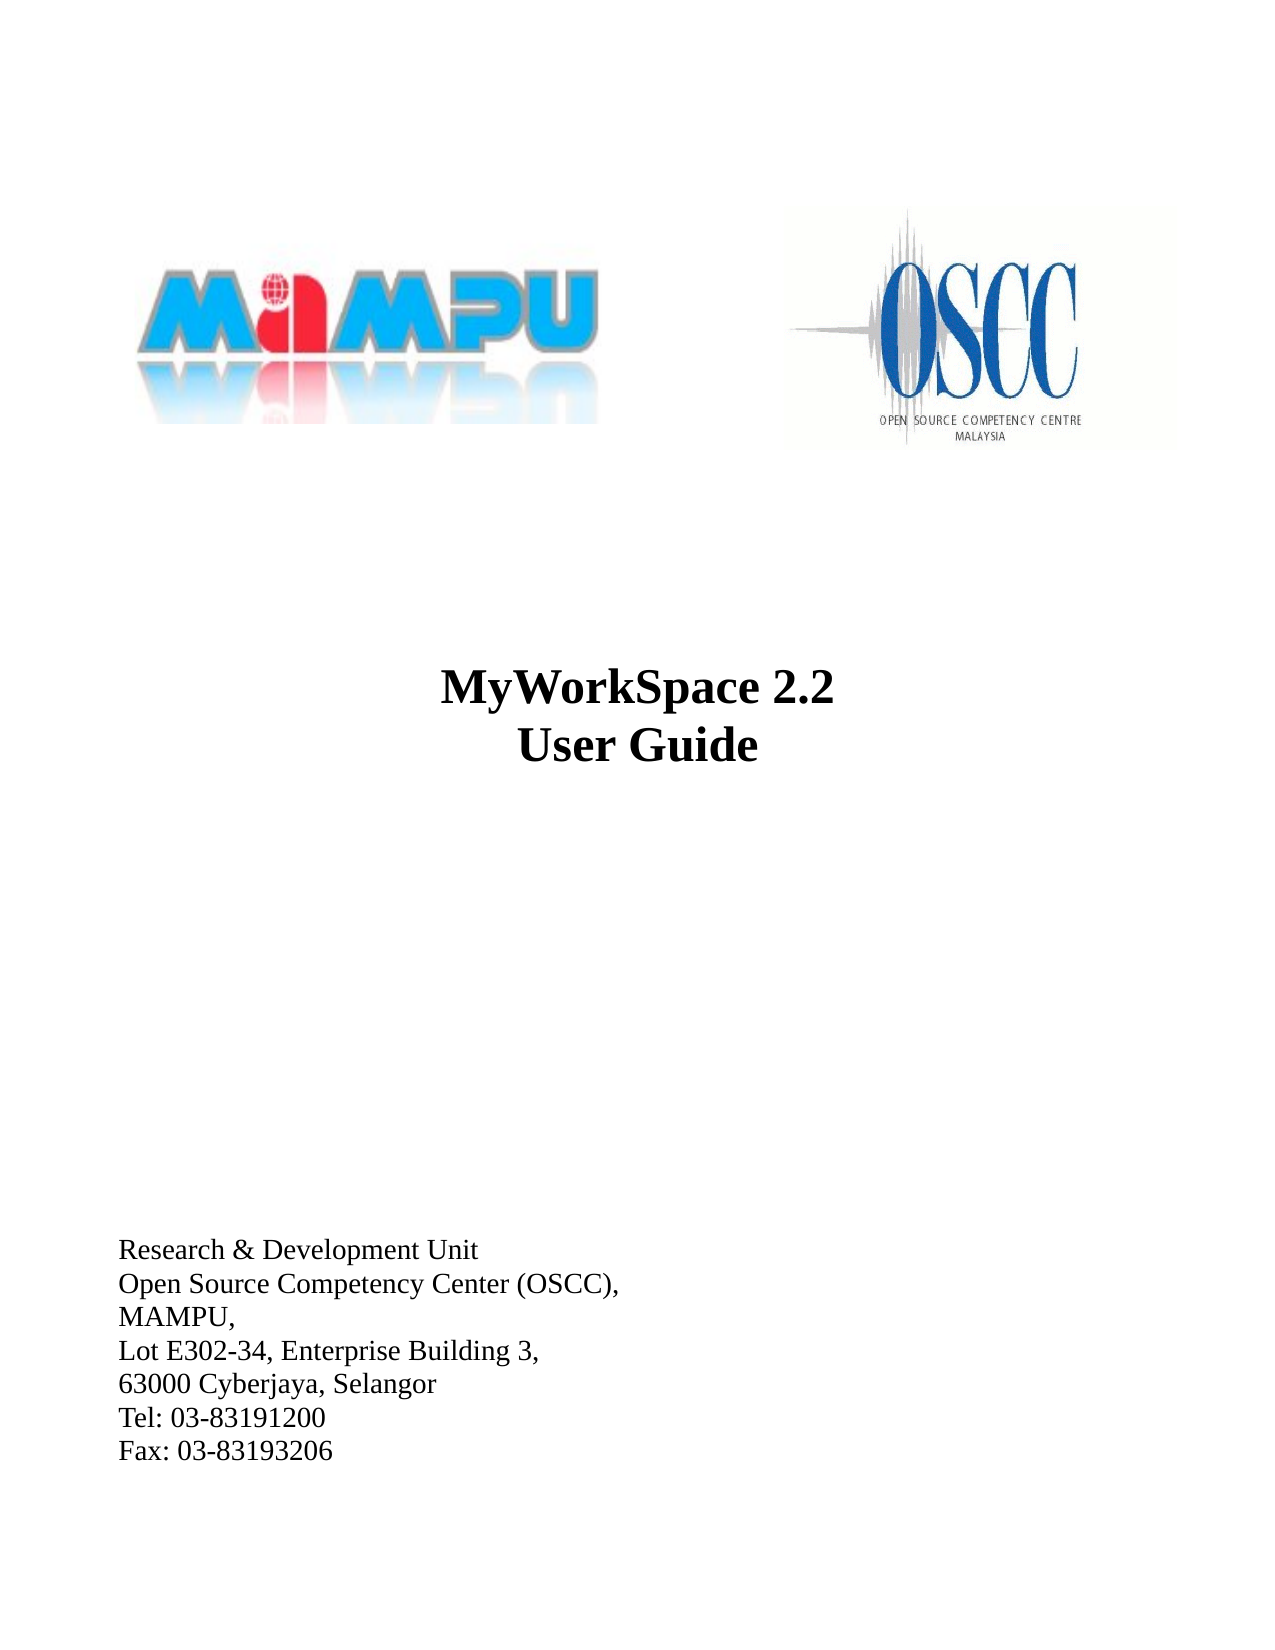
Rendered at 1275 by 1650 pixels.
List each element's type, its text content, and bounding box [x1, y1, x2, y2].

text Open Source Competency Center (OSCC), [118, 1266, 1157, 1299]
text 63000 Cyberjaya, Selangor [118, 1366, 1157, 1400]
text Tel: 03-83191200 [118, 1400, 1157, 1433]
text MyWorkSpace 2.2 [118, 657, 1157, 715]
text MAMPU, [118, 1299, 1157, 1333]
picture [134, 210, 602, 424]
picture [783, 206, 1178, 450]
text User Guide [118, 715, 1157, 772]
text Fax: 03-83193206 [118, 1433, 1157, 1467]
text Research & Development Unit [118, 1232, 1157, 1266]
text Lot E302-34, Enterprise Building 3, [118, 1333, 1157, 1366]
